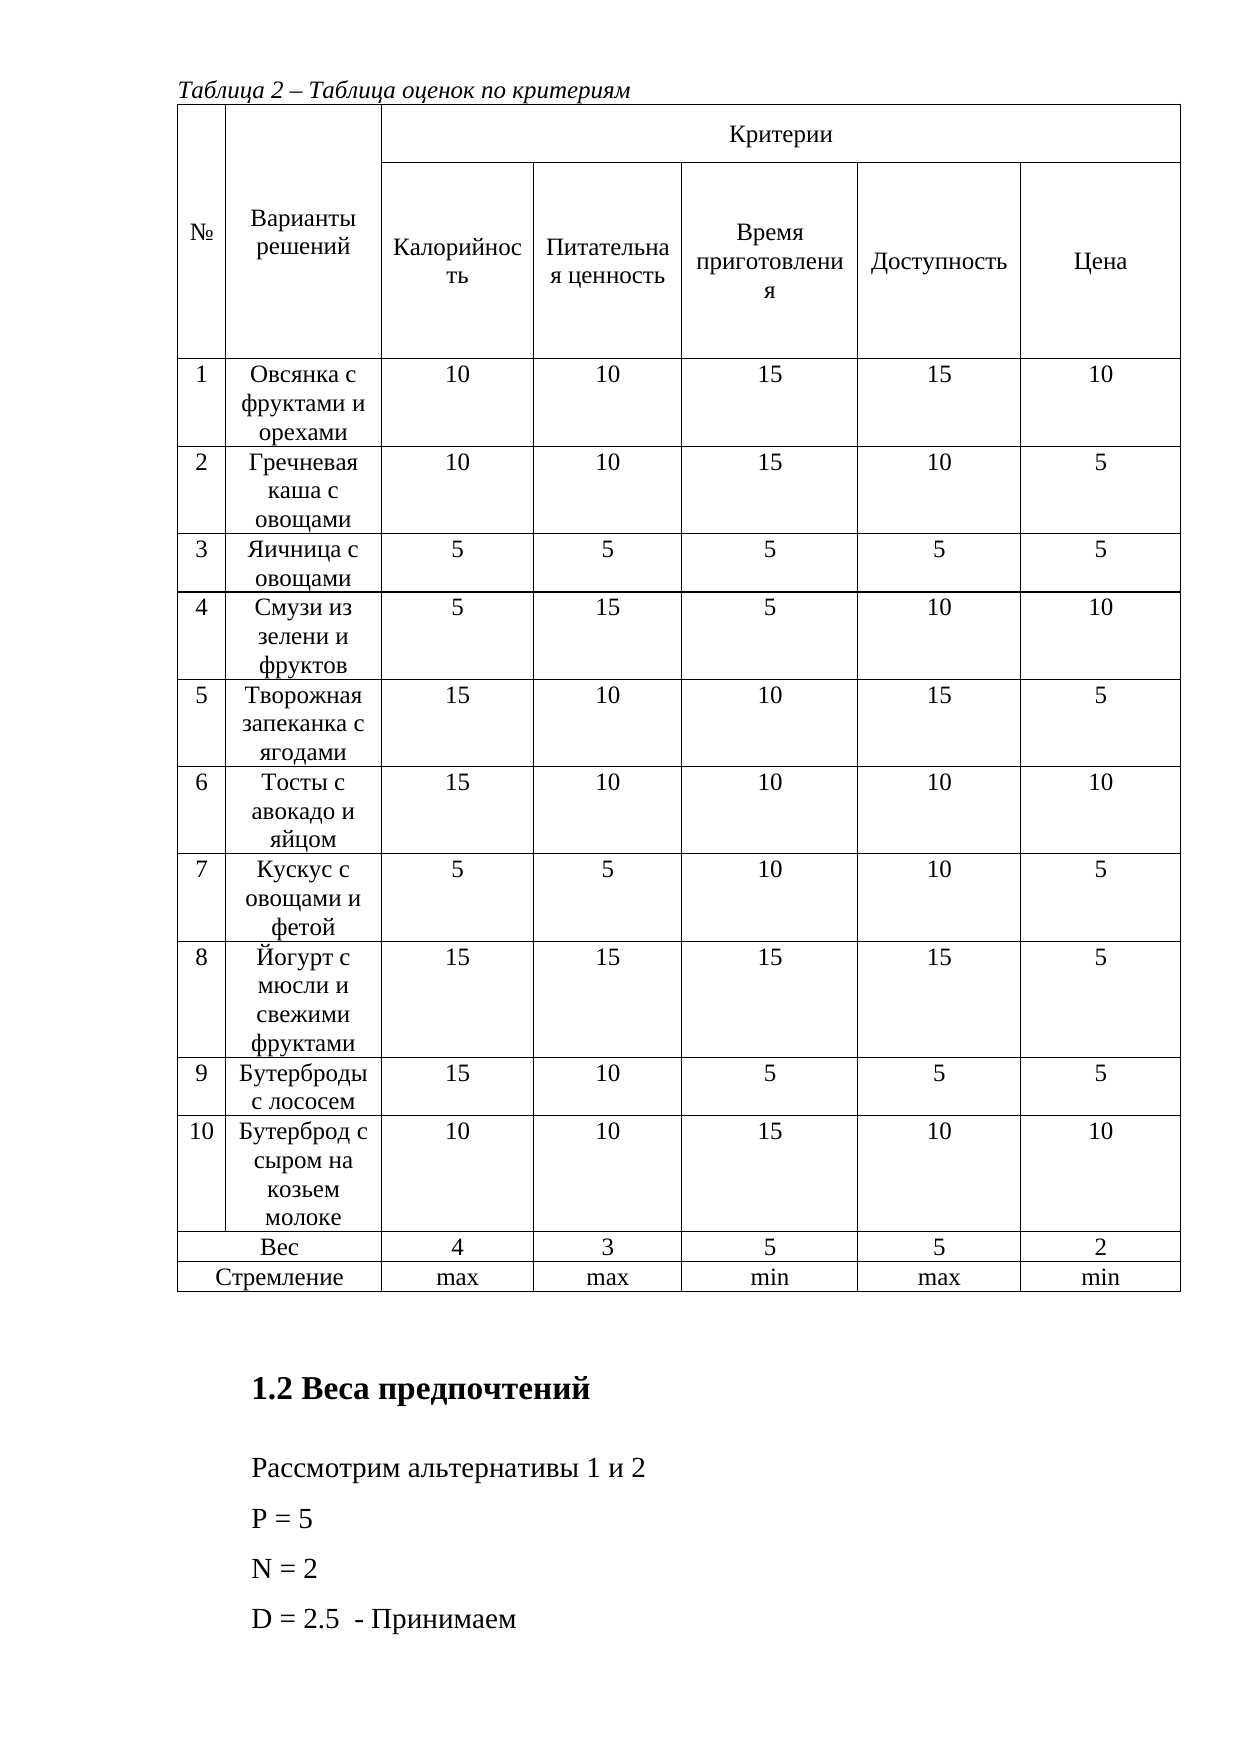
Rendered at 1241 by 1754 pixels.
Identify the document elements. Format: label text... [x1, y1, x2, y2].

table_cell Время приготовления [682, 163, 857, 358]
table_cell Питательная ценность [534, 163, 681, 358]
table_cell 10 [382, 447, 533, 533]
table_cell 10 [534, 680, 681, 766]
text Таблица 2 – Таблица оценок по критериям [177, 75, 1181, 104]
table_cell Калорийность [382, 163, 533, 358]
table_cell Кускус с овощами и фетой [226, 854, 381, 941]
table_cell Смузи из зелени и фруктов [226, 593, 381, 679]
table_cell 10 [1021, 593, 1180, 679]
table_cell 15 [382, 767, 533, 853]
table_cell 10 [534, 447, 681, 533]
table_cell 15 [682, 942, 857, 1057]
table_cell 10 [858, 593, 1020, 679]
table_cell 15 [858, 680, 1020, 766]
table_cell 5 [1021, 534, 1180, 591]
table_cell 10 [858, 447, 1020, 533]
table_cell 5 [858, 1058, 1020, 1115]
table_cell 10 [1021, 359, 1180, 446]
table_cell Доступность [858, 163, 1020, 358]
table_cell Стремление [178, 1262, 381, 1291]
table_cell 5 [382, 854, 533, 941]
table_cell Яичница с овощами [226, 534, 381, 591]
text Рассмотрим альтернативы 1 и 2 [177, 1451, 1181, 1484]
table_cell Овсянка с фруктами и орехами [226, 359, 381, 446]
table_cell 5 [534, 534, 681, 591]
table_cell 10 [858, 767, 1020, 853]
table_cell min [1021, 1262, 1180, 1291]
table_cell 10 [382, 1116, 533, 1231]
text P = 5 [177, 1501, 1181, 1534]
table_cell 5 [682, 534, 857, 591]
table_cell 15 [534, 942, 681, 1057]
table_header Критерии [382, 105, 1180, 162]
table_cell Вес [178, 1232, 381, 1261]
table_cell 5 [1021, 854, 1180, 941]
table_cell 1 [178, 359, 225, 446]
text D = 2.5 - Принимаем [177, 1602, 1181, 1635]
table_cell 10 [534, 767, 681, 853]
table_cell Йогурт с мюсли и свежими фруктами [226, 942, 381, 1057]
table_cell 5 [682, 1058, 857, 1115]
table_cell 15 [382, 942, 533, 1057]
table_cell 5 [1021, 447, 1180, 533]
table_cell 5 [682, 1232, 857, 1261]
table_cell 10 [682, 680, 857, 766]
table_cell 5 [858, 534, 1020, 591]
table_cell 2 [1021, 1232, 1180, 1261]
table_cell 10 [858, 854, 1020, 941]
table_cell 10 [1021, 767, 1180, 853]
table_cell 5 [534, 854, 681, 941]
table_cell 15 [682, 359, 857, 446]
table_cell 10 [682, 854, 857, 941]
table_cell 5 [178, 680, 225, 766]
table_cell 15 [682, 447, 857, 533]
table_cell 4 [382, 1232, 533, 1261]
table_cell Тосты с авокадо и яйцом [226, 767, 381, 853]
table_cell 10 [534, 1116, 681, 1231]
table_cell Бутерброды с лососем [226, 1058, 381, 1115]
table_cell 15 [382, 680, 533, 766]
table_cell 3 [178, 534, 225, 591]
table_cell 15 [534, 593, 681, 679]
table_cell 5 [1021, 942, 1180, 1057]
table_cell min [682, 1262, 857, 1291]
table_cell 10 [534, 359, 681, 446]
table_cell 10 [178, 1116, 225, 1231]
table_cell 10 [382, 359, 533, 446]
subtitle 1.2 Веса предпочтений [177, 1368, 1181, 1406]
text N = 2 [177, 1551, 1181, 1585]
table_cell max [534, 1262, 681, 1291]
table_cell 5 [1021, 680, 1180, 766]
table_cell 5 [1021, 1058, 1180, 1115]
table_cell 7 [178, 854, 225, 941]
table_cell 15 [382, 1058, 533, 1115]
table_cell 9 [178, 1058, 225, 1115]
table_cell 5 [382, 593, 533, 679]
table_cell 10 [1021, 1116, 1180, 1231]
table_cell Бутерброд с сыром на козьем молоке [226, 1116, 381, 1231]
table_header Варианты решений [226, 105, 381, 358]
table_cell 2 [178, 447, 225, 533]
table_cell 10 [534, 1058, 681, 1115]
table_cell 5 [858, 1232, 1020, 1261]
table_cell Цена [1021, 163, 1180, 358]
table_header № [178, 105, 225, 358]
table_cell Творожная запеканка с ягодами [226, 680, 381, 766]
table_cell 10 [682, 767, 857, 853]
table_cell 8 [178, 942, 225, 1057]
table_cell 15 [858, 359, 1020, 446]
table_cell 6 [178, 767, 225, 853]
table_cell max [858, 1262, 1020, 1291]
table_cell 3 [534, 1232, 681, 1261]
table_cell 15 [858, 942, 1020, 1057]
table_cell 5 [382, 534, 533, 591]
table_cell Гречневая каша с овощами [226, 447, 381, 533]
table_cell 4 [178, 593, 225, 679]
table_cell 10 [858, 1116, 1020, 1231]
table_cell 5 [682, 593, 857, 679]
table_cell 15 [682, 1116, 857, 1231]
table_cell max [382, 1262, 533, 1291]
